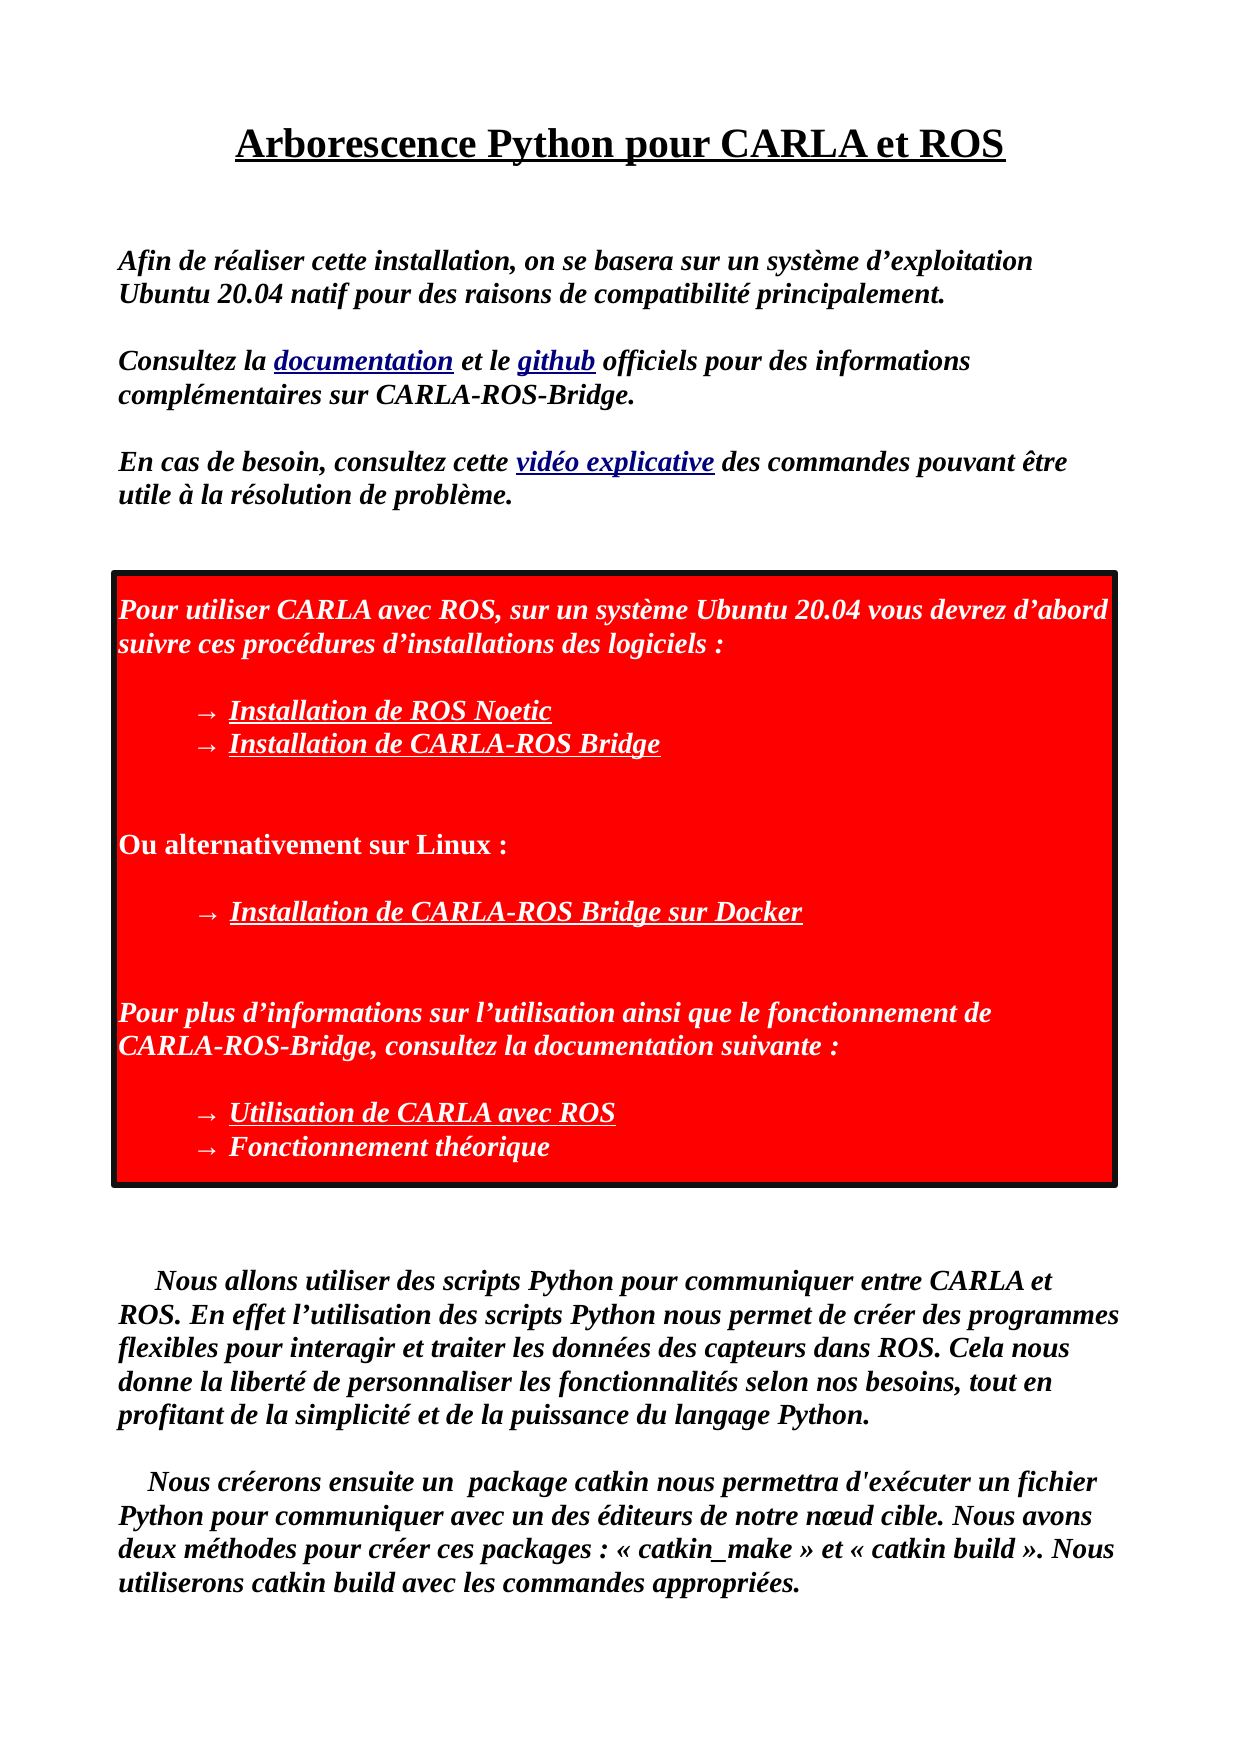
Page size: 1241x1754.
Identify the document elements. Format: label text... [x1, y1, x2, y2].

text Consultez la documentation et le github officiels pour des informations complémentaires sur CARLA-ROS-Bridge. [118, 343, 1122, 410]
text Afin de réaliser cette installation, on se basera sur un système d’exploitation Ubuntu 20.04 natif pour des raisons de compatibilité principalement. [118, 243, 1122, 310]
text En cas de besoin, consultez cette vidéo explicative des commandes pouvant être utile à la résolution de problème. [118, 444, 1122, 511]
text Nous créerons ensuite un package catkin nous permettra d'exécuter un fichier Python pour communiquer avec un des éditeurs de notre nœud cible. Nous avons deux méthodes pour créer ces packages : « catkin_make » et « catkin build ». Nous utiliserons catkin build avec les commandes appropriées. [118, 1464, 1122, 1599]
text Nous allons utiliser des scripts Python pour communiquer entre CARLA et ROS. En effet l’utilisation des scripts Python nous permet de créer des programmes flexibles pour interagir et traiter les données des capteurs dans ROS. Cela nous donne la liberté de personnaliser les fonctionnalités selon nos besoins, tout en profitant de la simplicité et de la puissance du langage Python. [118, 1263, 1122, 1431]
text Arborescence Python pour CARLA et ROS [118, 118, 1122, 166]
